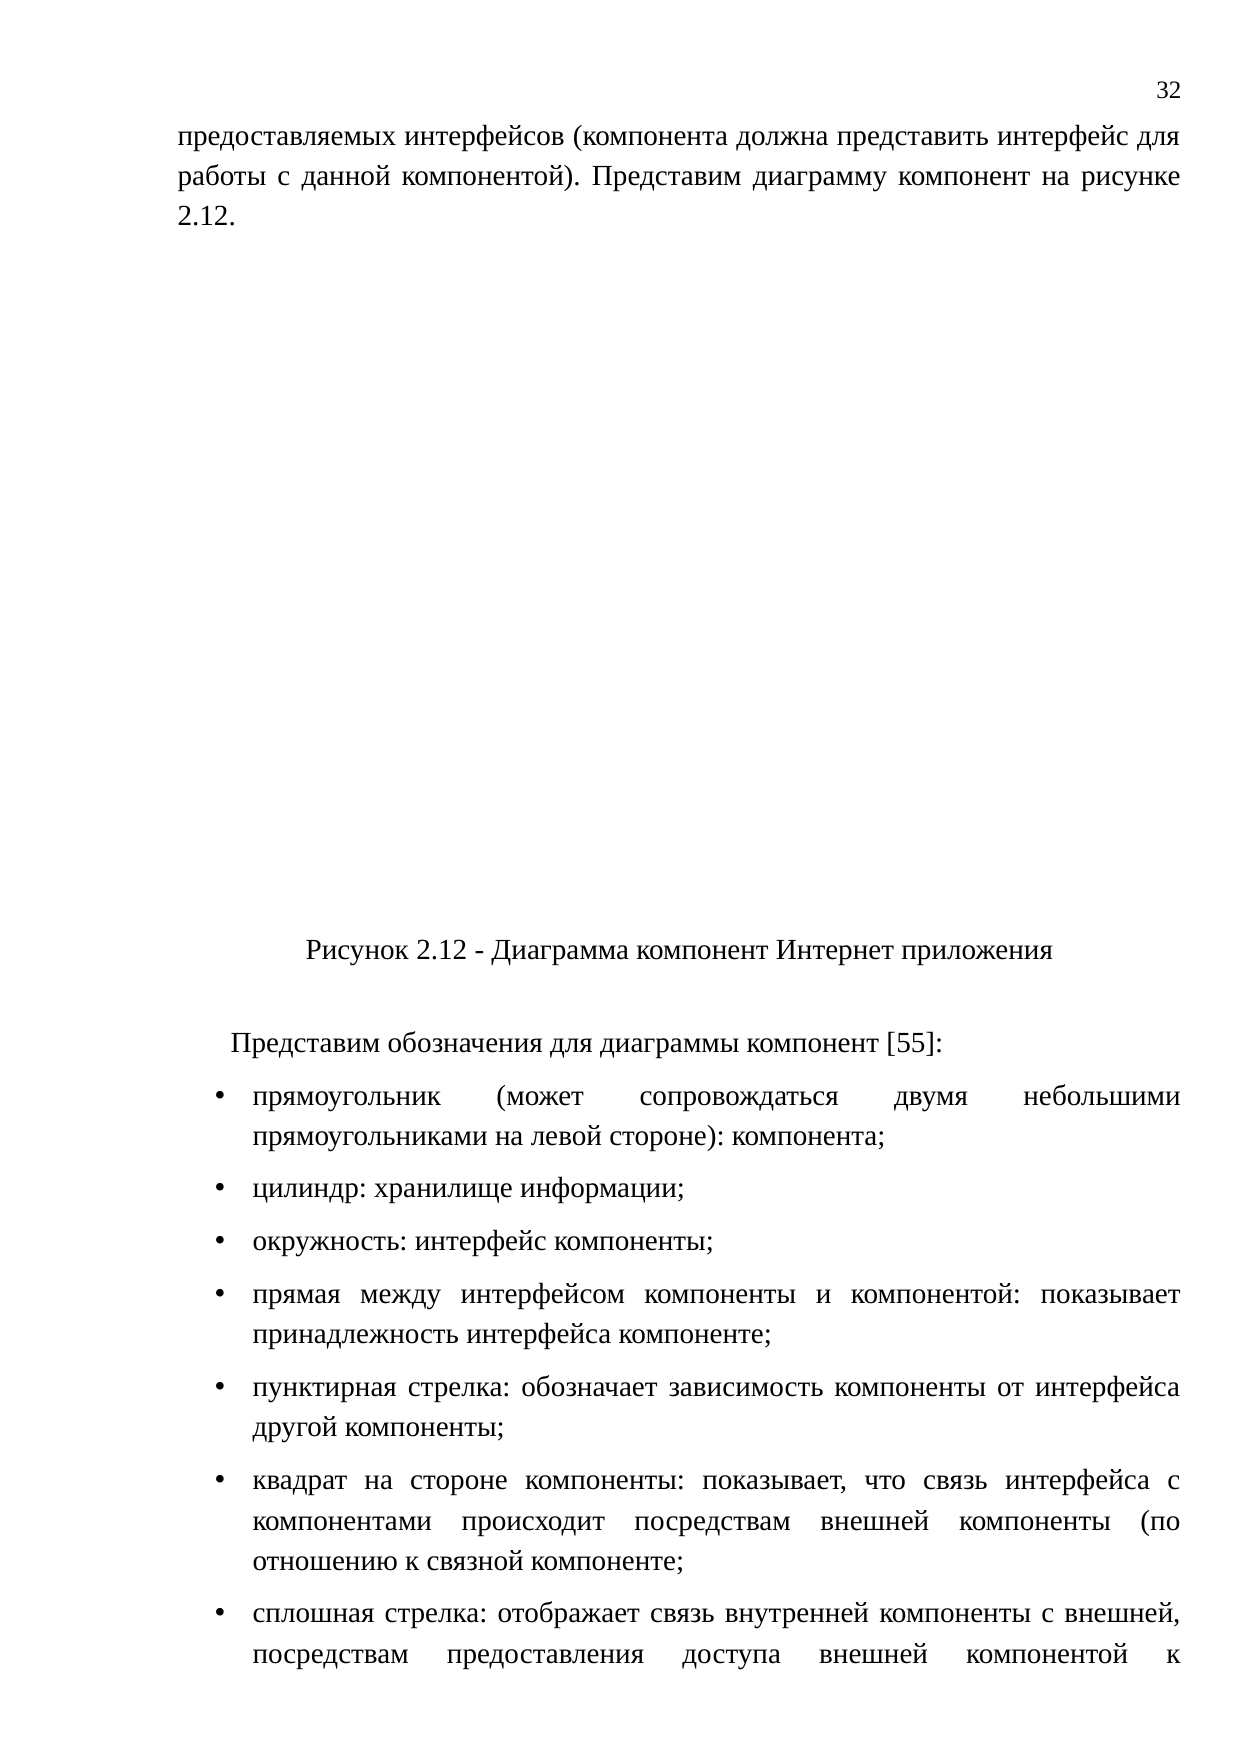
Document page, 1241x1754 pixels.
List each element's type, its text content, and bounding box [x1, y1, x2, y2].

text Рисунок 2.12 - Диаграмма компонент Интернет приложения [177, 264, 1181, 966]
text предоставляемых интерфейсов (компонента должна представить интерфейс для работы с данной компонентой). Представим диаграмму компонент на рисунке 2.12. [177, 118, 1181, 232]
list окружность: интерфейс компоненты; [215, 1223, 1181, 1257]
text Представим обозначения для диаграммы компонент [52]: [177, 1025, 1181, 1058]
list квадрат на стороне компоненты: показывает, что связь интерфейса с компонентами происходит посредствам внешней компоненты (по отношению к связной компоненте; [215, 1462, 1181, 1576]
list цилиндр: хранилище информации; [215, 1171, 1181, 1204]
list сплошная стрелка: отображает связь внутренней компоненты с внешней, посредствам предоставления доступа внешней компонентой к [215, 1596, 1181, 1669]
list прямая между интерфейсом компоненты и компонентой: показывает принадлежность интерфейса компоненте; [215, 1276, 1181, 1350]
list пунктирная стрелка: обозначает зависимость компоненты от интерфейса другой компоненты; [215, 1369, 1181, 1443]
list прямоугольник (может сопровождаться двумя небольшими прямоугольниками на левой стороне): компонента; [215, 1078, 1181, 1151]
